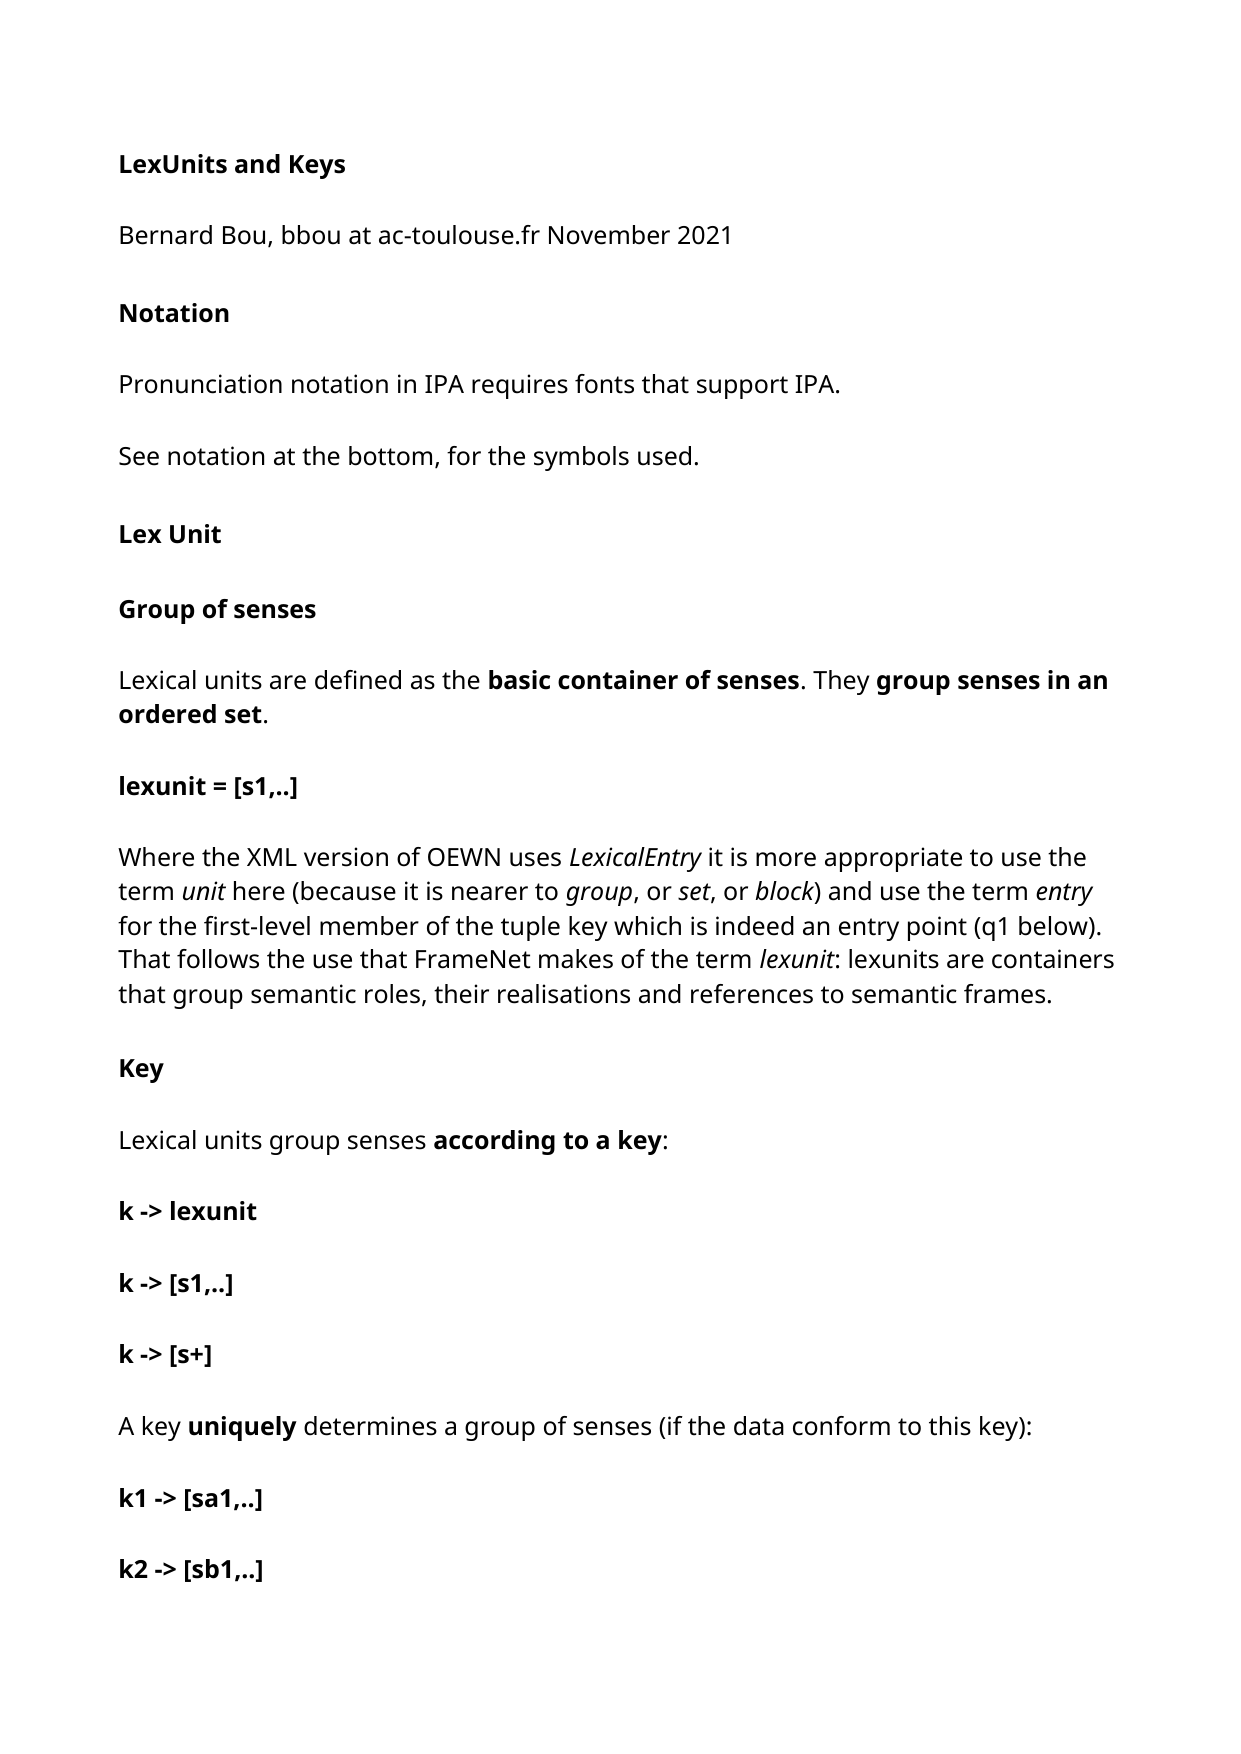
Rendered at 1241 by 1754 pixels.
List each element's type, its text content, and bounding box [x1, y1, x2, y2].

text A key uniquely determines a group of senses (if the data conform to this key): [118, 1409, 1122, 1443]
text Key [118, 1051, 1122, 1085]
text k -> [s+] [118, 1337, 1122, 1371]
text k2 -> [sb1,..] [118, 1552, 1122, 1586]
text k1 -> [sa1,..] [118, 1480, 1122, 1514]
text LexUnits and Keys [118, 146, 1122, 180]
text Where the XML version of OEWN uses LexicalEntry it is more appropriate to use the term unit here (because it is nearer to group, or set, or block) and use the term entry for the first-level member of the tuple key which is indeed an entry point (q1 below). That follows the use that FrameNet makes of the term lexunit: lexunits are containers that group semantic roles, their realisations and references to semantic frames. [118, 840, 1122, 1010]
text Group of senses [118, 591, 1122, 625]
text Notation [118, 296, 1122, 330]
text k -> lexunit [118, 1194, 1122, 1228]
text Bernard Bou, bbou at ac-toulouse.fr November 2021 [118, 218, 1122, 252]
text See notation at the bottom, for the symbols used. [118, 439, 1122, 473]
text k -> [s1,..] [118, 1266, 1122, 1300]
text Lex Unit [118, 517, 1122, 551]
text Lexical units group senses according to a key: [118, 1122, 1122, 1157]
text Lexical units are defined as the basic container of senses. They group senses in an ordered set. [118, 663, 1122, 731]
text Pronunciation notation in IPA requires fonts that support IPA. [118, 367, 1122, 401]
text lexunit = [s1,..] [118, 768, 1122, 802]
